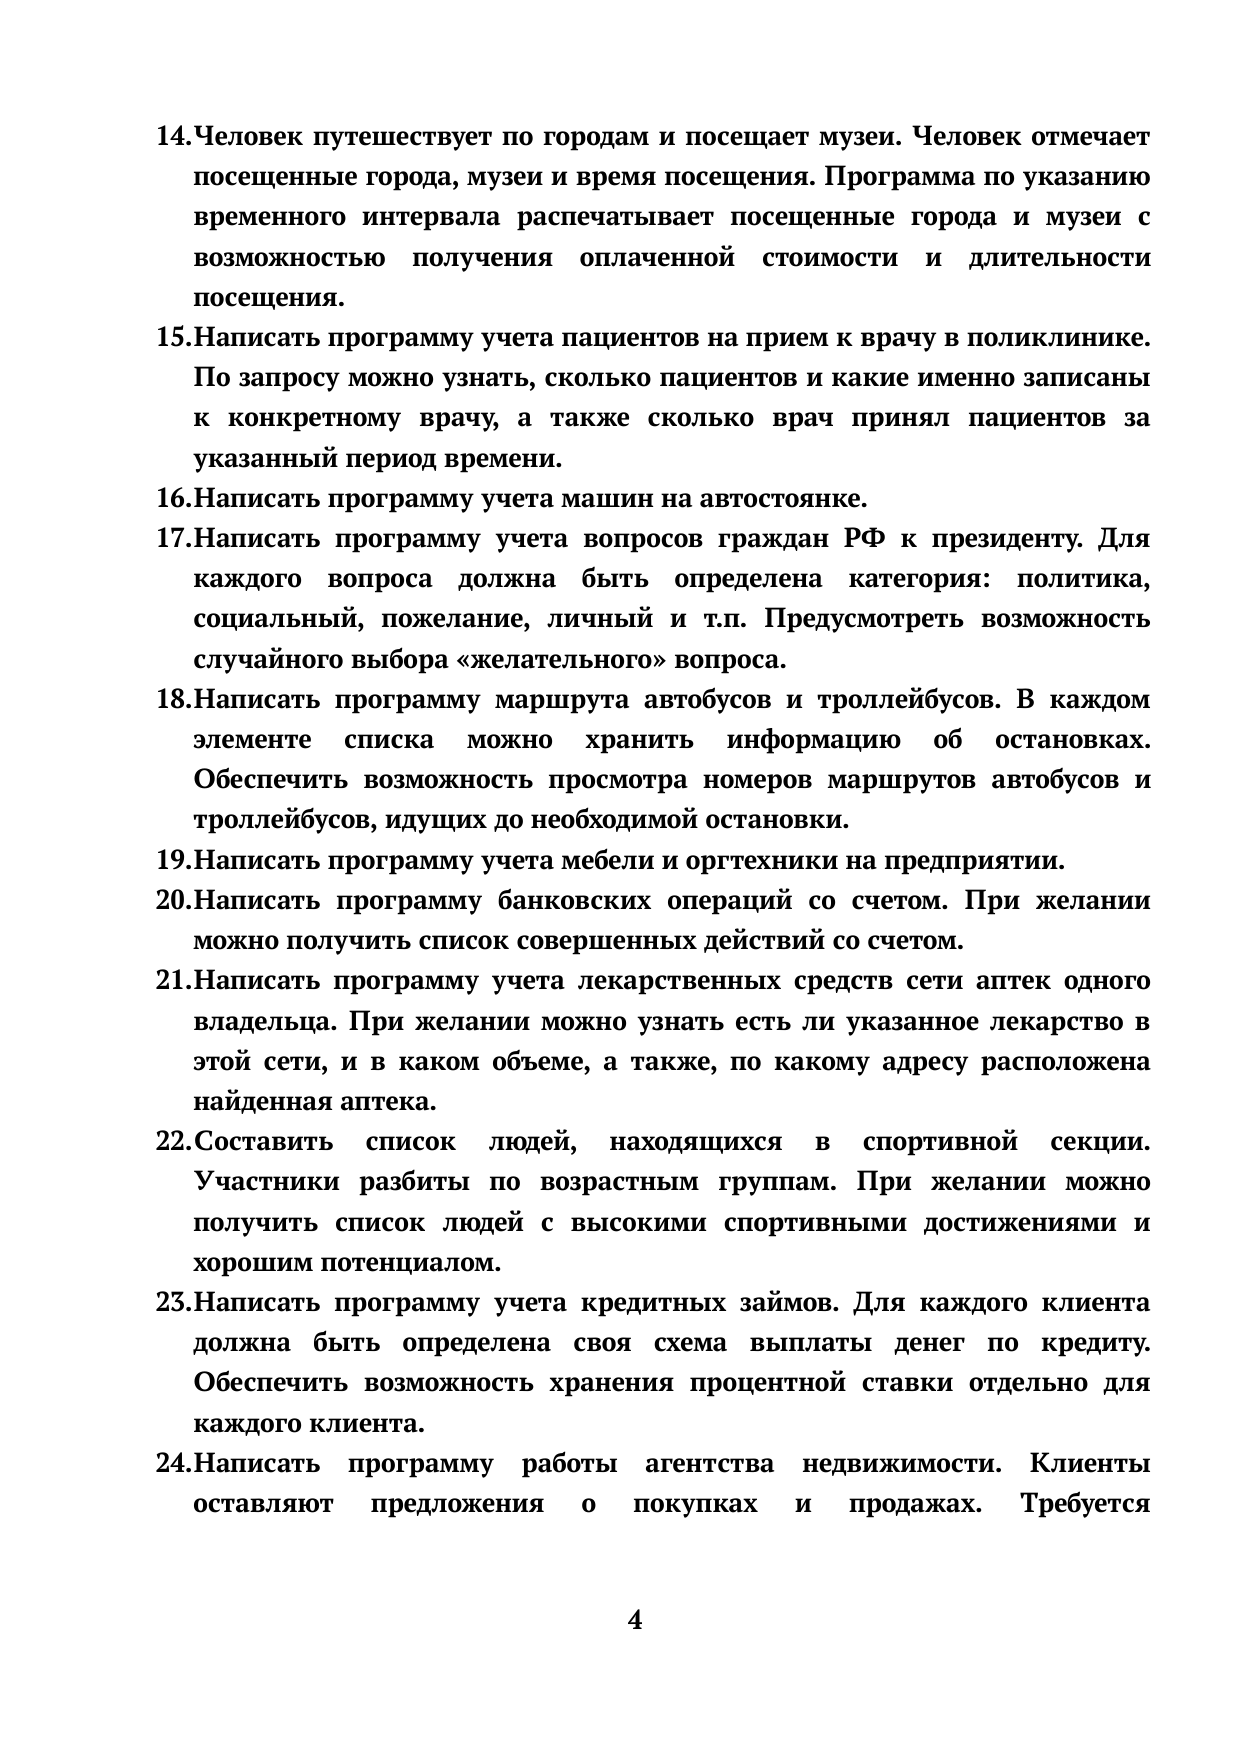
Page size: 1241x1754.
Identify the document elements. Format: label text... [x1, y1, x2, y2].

list Написать программу учета мебели и оргтехники на предприятии. [156, 842, 1152, 875]
list Составить список людей, находящихся в спортивной секции. Участники разбиты по возрастным группам. При желании можно получить список людей с высокими спортивными достижениями и хорошим потенциалом. [156, 1123, 1152, 1277]
list Написать программу учета лекарственных средств сети аптек одного владельца. При желании можно узнать есть ли указанное лекарство в этой сети, и в каком объеме, а также, по какому адресу расположена найденная аптека. [156, 962, 1152, 1117]
list Написать программу работы агентства недвижимости. Клиенты оставляют предложения о покупках и продажах. Требуется [156, 1445, 1152, 1519]
list Написать программу банковских операций со счетом. При желании можно получить список совершенных действий со счетом. [156, 882, 1152, 956]
list Написать программу учета вопросов граждан РФ к президенту. Для каждого вопроса должна быть определена категория: политика, социальный, пожелание, личный и т.п. Предусмотреть возможность случайного выбора «желательного» вопроса. [156, 520, 1152, 674]
list Написать программу учета кредитных займов. Для каждого клиента должна быть определена своя схема выплаты денег по кредиту. Обеспечить возможность хранения процентной ставки отдельно для каждого клиента. [156, 1284, 1152, 1438]
list Написать программу маршрута автобусов и троллейбусов. В каждом элементе списка можно хранить информацию об остановках. Обеспечить возможность просмотра номеров маршрутов автобусов и троллейбусов, идущих до необходимой остановки. [156, 681, 1152, 835]
list Написать программу учета машин на автостоянке. [156, 480, 1152, 513]
list Написать программу учета пациентов на прием к врачу в поликлинике. По запросу можно узнать, сколько пациентов и какие именно записаны к конкретному врачу, а также сколько врач принял пациентов за указанный период времени. [156, 319, 1152, 473]
list Человек путешествует по городам и посещает музеи. Человек отмечает посещенные города, музеи и время посещения. Программа по указанию временного интервала распечатывает посещенные города и музеи с возможностью получения оплаченной стоимости и длительности посещения. [156, 118, 1152, 312]
